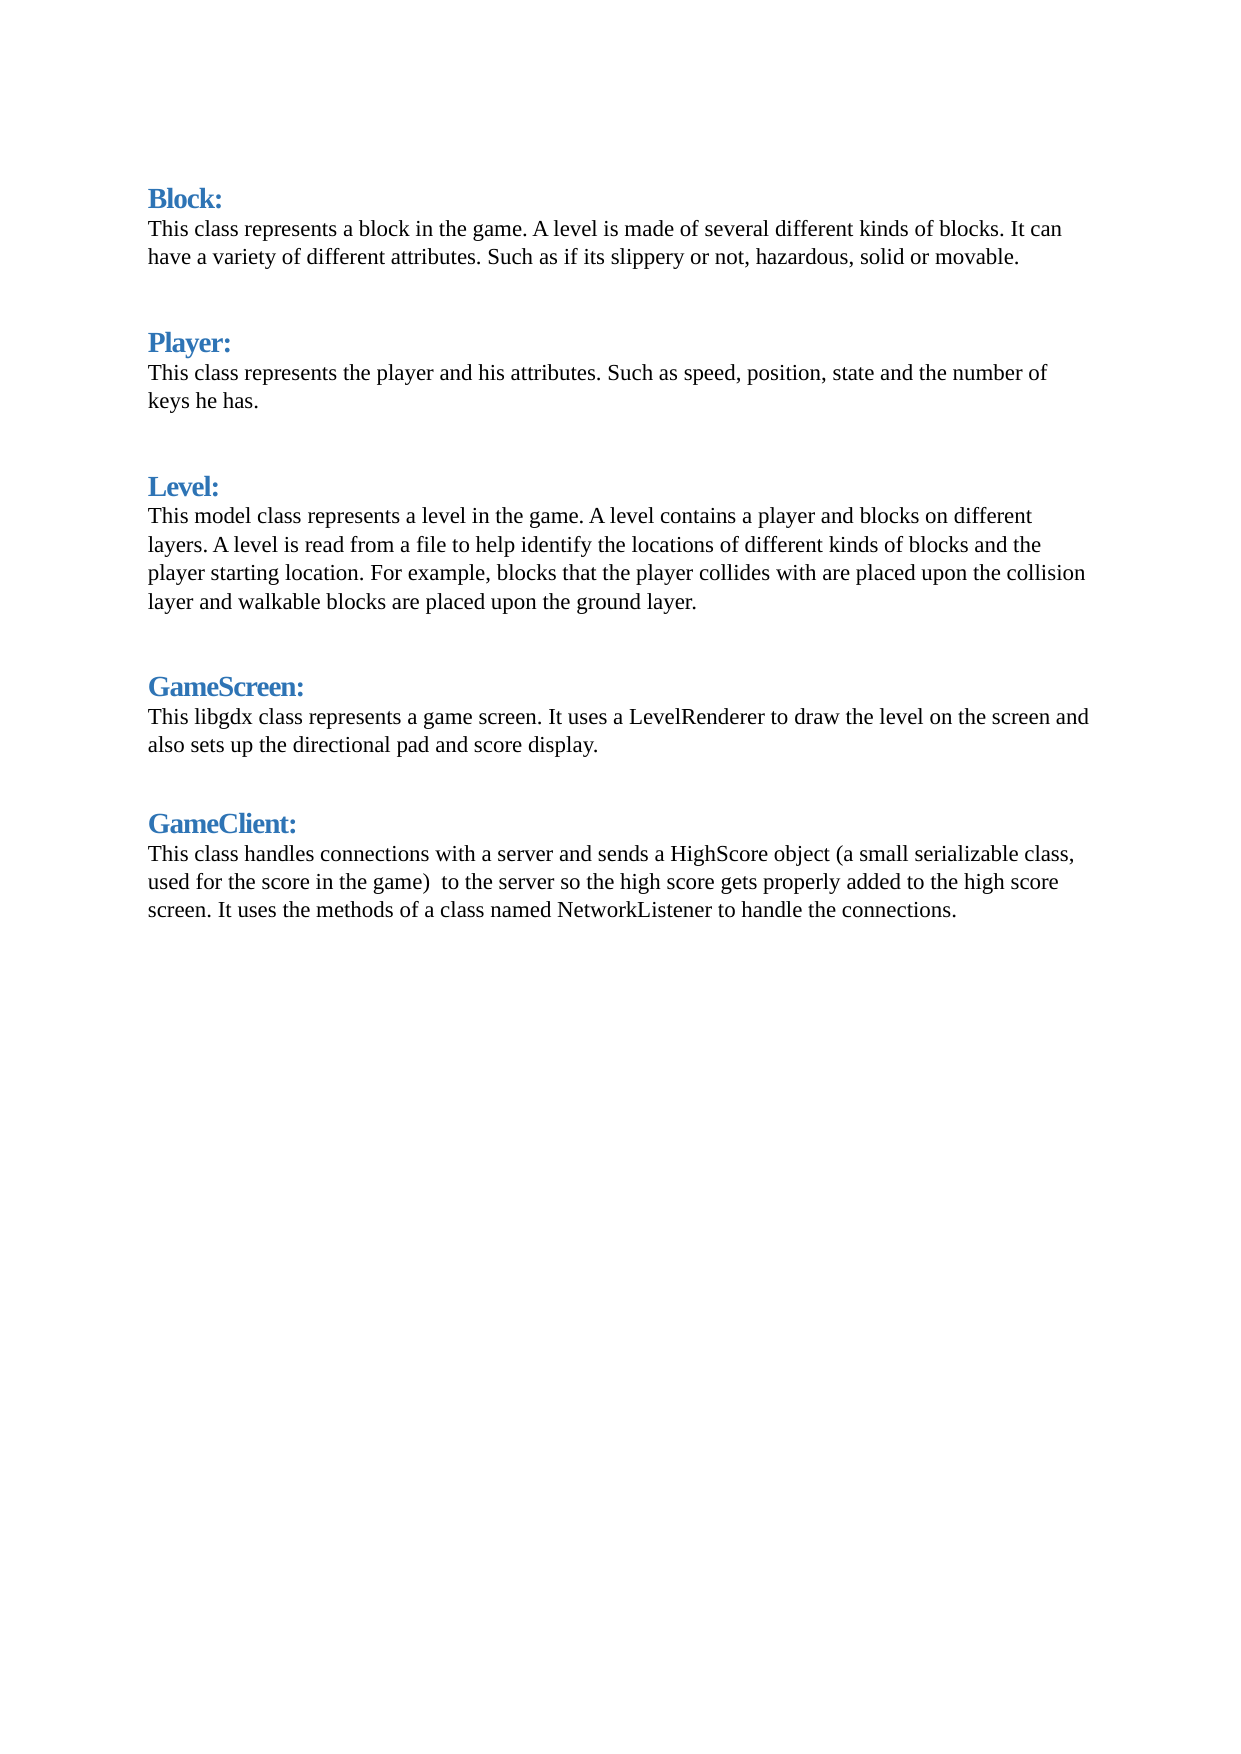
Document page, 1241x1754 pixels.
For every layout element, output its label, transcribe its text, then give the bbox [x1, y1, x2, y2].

subtitle GameScreen: [148, 669, 1093, 703]
text This model class represents a level in the game. A level contains a player and blocks on different layers. A level is read from a file to help identify the locations of different kinds of blocks and the player starting location. For example, blocks that the player collides with are placed upon the collision layer and walkable blocks are placed upon the ground layer. [148, 502, 1093, 614]
subtitle Block: [148, 181, 1093, 215]
text This class handles connections with a server and sends a HighScore object (a small serializable class, used for the score in the game) to the server so the high score gets properly added to the high score screen. It uses the methods of a class named NetworkListener to handle the connections. [148, 839, 1093, 923]
subtitle Level: [148, 469, 1093, 502]
text This class represents the player and his attributes. Such as speed, position, state and the number of keys he has. [148, 358, 1093, 413]
subtitle Player: [148, 325, 1093, 358]
subtitle GameClient: [148, 806, 1093, 839]
text This libgdx class represents a game screen. It uses a LevelRenderer to draw the level on the screen and also sets up the directional pad and score display. [148, 703, 1093, 758]
text This class represents a block in the game. A level is made of several different kinds of blocks. It can have a variety of different attributes. Such as if its slippery or not, hazardous, solid or movable. [148, 215, 1093, 269]
